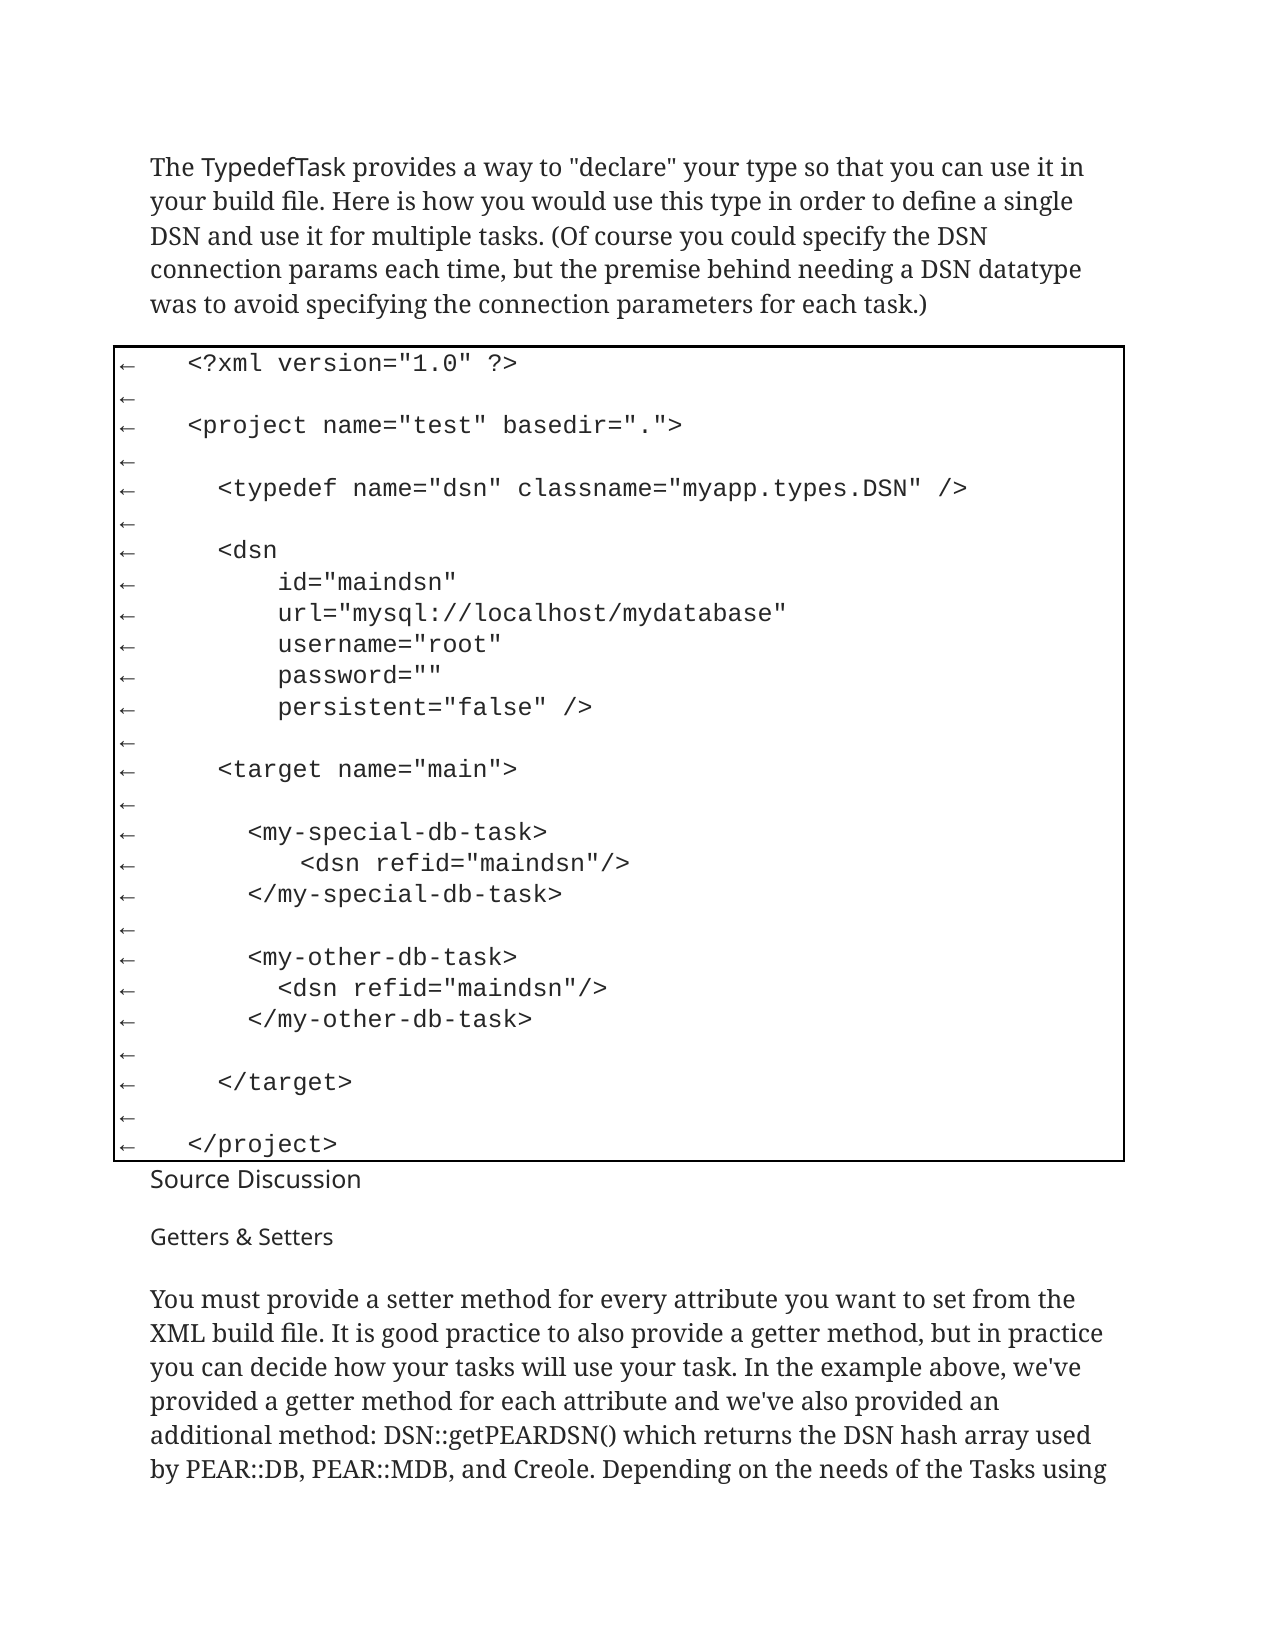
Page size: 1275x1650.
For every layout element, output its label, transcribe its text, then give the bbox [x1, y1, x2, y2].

list <my-special-db-task> [115, 814, 1123, 845]
text You must provide a setter method for every attribute you want to set from the XML build file. It is good practice to also provide a getter method, but in practice you can decide how your tasks will use your task. In the example above, we've provided a getter method for each attribute and we've also provided an additional method: DSN::getPEARDSN() which returns the DSN hash array used by PEAR::DB, PEAR::MDB, and Creole. Depending on the needs of the Tasks using [150, 1281, 1125, 1486]
list url="mysql://localhost/mydatabase" [115, 595, 1123, 627]
list password="" [115, 658, 1123, 689]
list <my-other-db-task> [115, 939, 1123, 970]
list </my-special-db-task> [115, 877, 1123, 910]
list username="root" [115, 627, 1123, 658]
list <dsn refid="maindsn"/> [115, 845, 1123, 877]
list </target> [115, 1064, 1123, 1097]
list <?xml version="1.0" ?> [115, 348, 1123, 379]
text Source Discussion [150, 1162, 1125, 1196]
list </my-other-db-task> [115, 1002, 1123, 1035]
list <dsn [115, 533, 1123, 564]
text Getters & Setters [150, 1221, 1125, 1252]
text The TypedefTask provides a way to "declare" your type so that you can use it in your build file. Here is how you would use this type in order to define a single DSN and use it for multiple tasks. (Of course you could specify the DSN connection params each time, but the premise behind needing a DSN datatype was to avoid specifying the connection parameters for each task.) [150, 150, 1125, 320]
list </project> [115, 1127, 1123, 1160]
list <dsn refid="maindsn"/> [115, 970, 1123, 1002]
list persistent="false" /> [115, 689, 1123, 722]
list <target name="main"> [115, 752, 1123, 785]
list id="maindsn" [115, 564, 1123, 595]
list <project name="test" basedir="."> [115, 408, 1123, 441]
list <typedef name="dsn" classname="myapp.types.DSN" /> [115, 470, 1123, 504]
